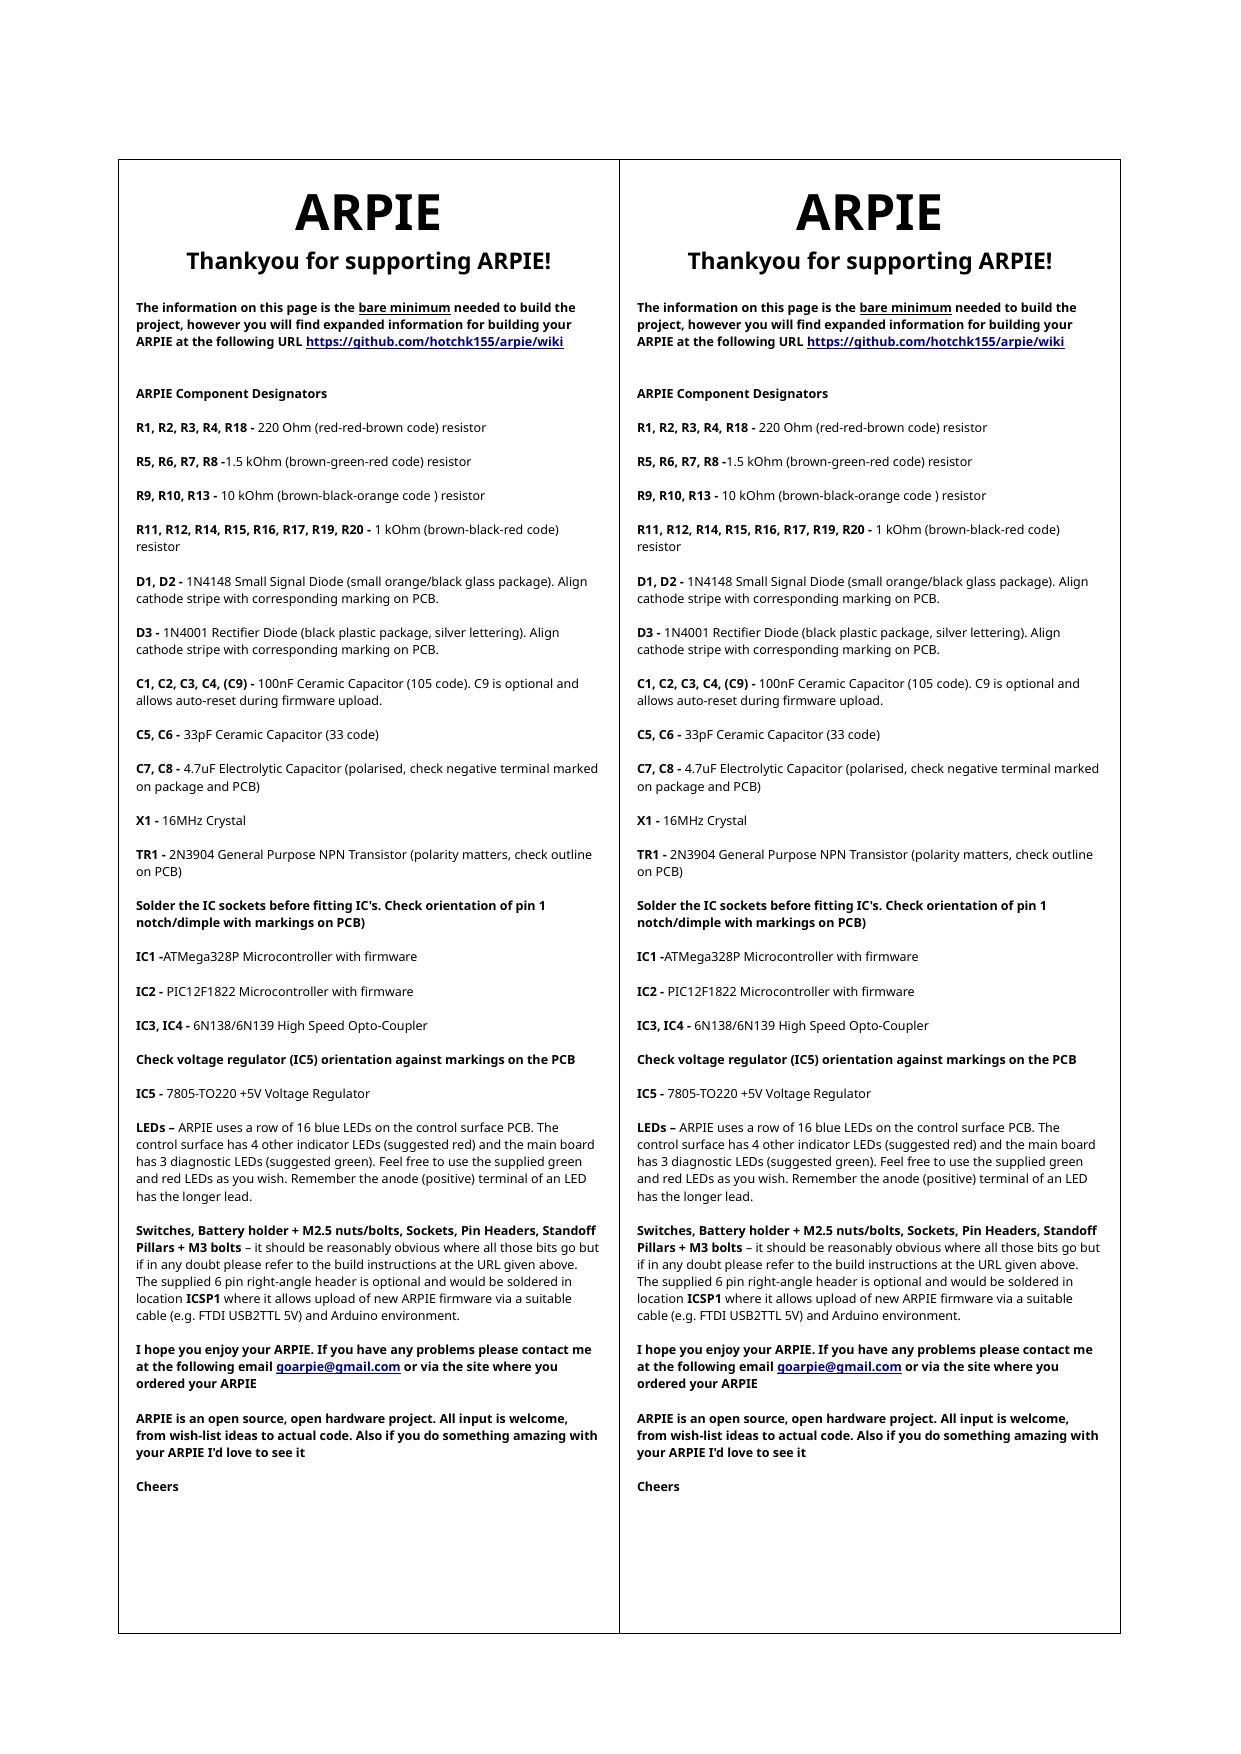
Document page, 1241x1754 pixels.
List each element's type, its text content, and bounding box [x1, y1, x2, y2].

table_header ARPIE Thankyou for supporting ARPIE! The information on this page is the bare minimum needed to build the project, however you will find expanded information for building your ARPIE at the following URL https://github.com/hotchk155/arpie/wiki ARPIE Component Designators R1, R2, R3, R4, R18 - 220 Ohm (red-red-brown code) resistor R5, R6, R7, R8 -1.5 kOhm (brown-green-red code) resistor R9, R10, R13 - 10 kOhm (brown-black-orange code ) resistor R11, R12, R14, R15, R16, R17, R19, R20 - 1 kOhm (brown-black-red code) resistor D1, D2 - 1N4148 Small Signal Diode (small orange/black glass package). Align cathode stripe with corresponding marking on PCB. D3 - 1N4001 Rectifier Diode (black plastic package, silver lettering). Align cathode stripe with corresponding marking on PCB. C1, C2, C3, C4, (C9) - 100nF Ceramic Capacitor (105 code). C9 is optional and allows auto-reset during firmware upload. C5, C6 - 33pF Ceramic Capacitor (33 code) C7, C8 - 4.7uF Electrolytic Capacitor (polarised, check negative terminal marked on package and PCB) X1 - 16MHz Crystal TR1 - 2N3904 General Purpose NPN Transistor (polarity matters, check outline on PCB) Solder the IC sockets before fitting IC's. Check orientation of pin 1 notch/dimple with markings on PCB) IC1 -ATMega328P Microcontroller with firmware IC2 - PIC12F1822 Microcontroller with firmware IC3, IC4 - 6N138/6N139 High Speed Opto-Coupler Check voltage regulator (IC5) orientation against markings on the PCB IC5 - 7805-TO220 +5V Voltage Regulator LEDs – ARPIE uses a row of 16 blue LEDs on the control surface PCB. The control surface has 4 other indicator LEDs (suggested red) and the main board has 3 diagnostic LEDs (suggested green). Feel free to use the supplied green and red LEDs as you wish. Remember the anode (positive) terminal of an LED has the longer lead. Switches, Battery holder + M2.5 nuts/bolts, Sockets, Pin Headers, Standoff Pillars + M3 bolts – it should be reasonably obvious where all those bits go but if in any doubt please refer to the build instructions at the URL given above. The supplied 6 pin right-angle header is optional and would be soldered in location ICSP1 where it allows upload of new ARPIE firmware via a suitable cable (e.g. FTDI USB2TTL 5V) and Arduino environment. I hope you enjoy your ARPIE. If you have any problems please contact me at the following email goarpie@gmail.com or via the site where you ordered your ARPIE ARPIE is an open source, open hardware project. All input is welcome, from wish-list ideas to actual code. Also if you do something amazing with your ARPIE I'd love to see it Cheers [119, 160, 619, 1632]
table_header ARPIE Thankyou for supporting ARPIE! The information on this page is the bare minimum needed to build the project, however you will find expanded information for building your ARPIE at the following URL https://github.com/hotchk155/arpie/wiki ARPIE Component Designators R1, R2, R3, R4, R18 - 220 Ohm (red-red-brown code) resistor R5, R6, R7, R8 -1.5 kOhm (brown-green-red code) resistor R9, R10, R13 - 10 kOhm (brown-black-orange code ) resistor R11, R12, R14, R15, R16, R17, R19, R20 - 1 kOhm (brown-black-red code) resistor D1, D2 - 1N4148 Small Signal Diode (small orange/black glass package). Align cathode stripe with corresponding marking on PCB. D3 - 1N4001 Rectifier Diode (black plastic package, silver lettering). Align cathode stripe with corresponding marking on PCB. C1, C2, C3, C4, (C9) - 100nF Ceramic Capacitor (105 code). C9 is optional and allows auto-reset during firmware upload. C5, C6 - 33pF Ceramic Capacitor (33 code) C7, C8 - 4.7uF Electrolytic Capacitor (polarised, check negative terminal marked on package and PCB) X1 - 16MHz Crystal TR1 - 2N3904 General Purpose NPN Transistor (polarity matters, check outline on PCB) Solder the IC sockets before fitting IC's. Check orientation of pin 1 notch/dimple with markings on PCB) IC1 -ATMega328P Microcontroller with firmware IC2 - PIC12F1822 Microcontroller with firmware IC3, IC4 - 6N138/6N139 High Speed Opto-Coupler Check voltage regulator (IC5) orientation against markings on the PCB IC5 - 7805-TO220 +5V Voltage Regulator LEDs – ARPIE uses a row of 16 blue LEDs on the control surface PCB. The control surface has 4 other indicator LEDs (suggested red) and the main board has 3 diagnostic LEDs (suggested green). Feel free to use the supplied green and red LEDs as you wish. Remember the anode (positive) terminal of an LED has the longer lead. Switches, Battery holder + M2.5 nuts/bolts, Sockets, Pin Headers, Standoff Pillars + M3 bolts – it should be reasonably obvious where all those bits go but if in any doubt please refer to the build instructions at the URL given above. The supplied 6 pin right-angle header is optional and would be soldered in location ICSP1 where it allows upload of new ARPIE firmware via a suitable cable (e.g. FTDI USB2TTL 5V) and Arduino environment. I hope you enjoy your ARPIE. If you have any problems please contact me at the following email goarpie@gmail.com or via the site where you ordered your ARPIE ARPIE is an open source, open hardware project. All input is welcome, from wish-list ideas to actual code. Also if you do something amazing with your ARPIE I'd love to see it Cheers [620, 160, 1120, 1632]
